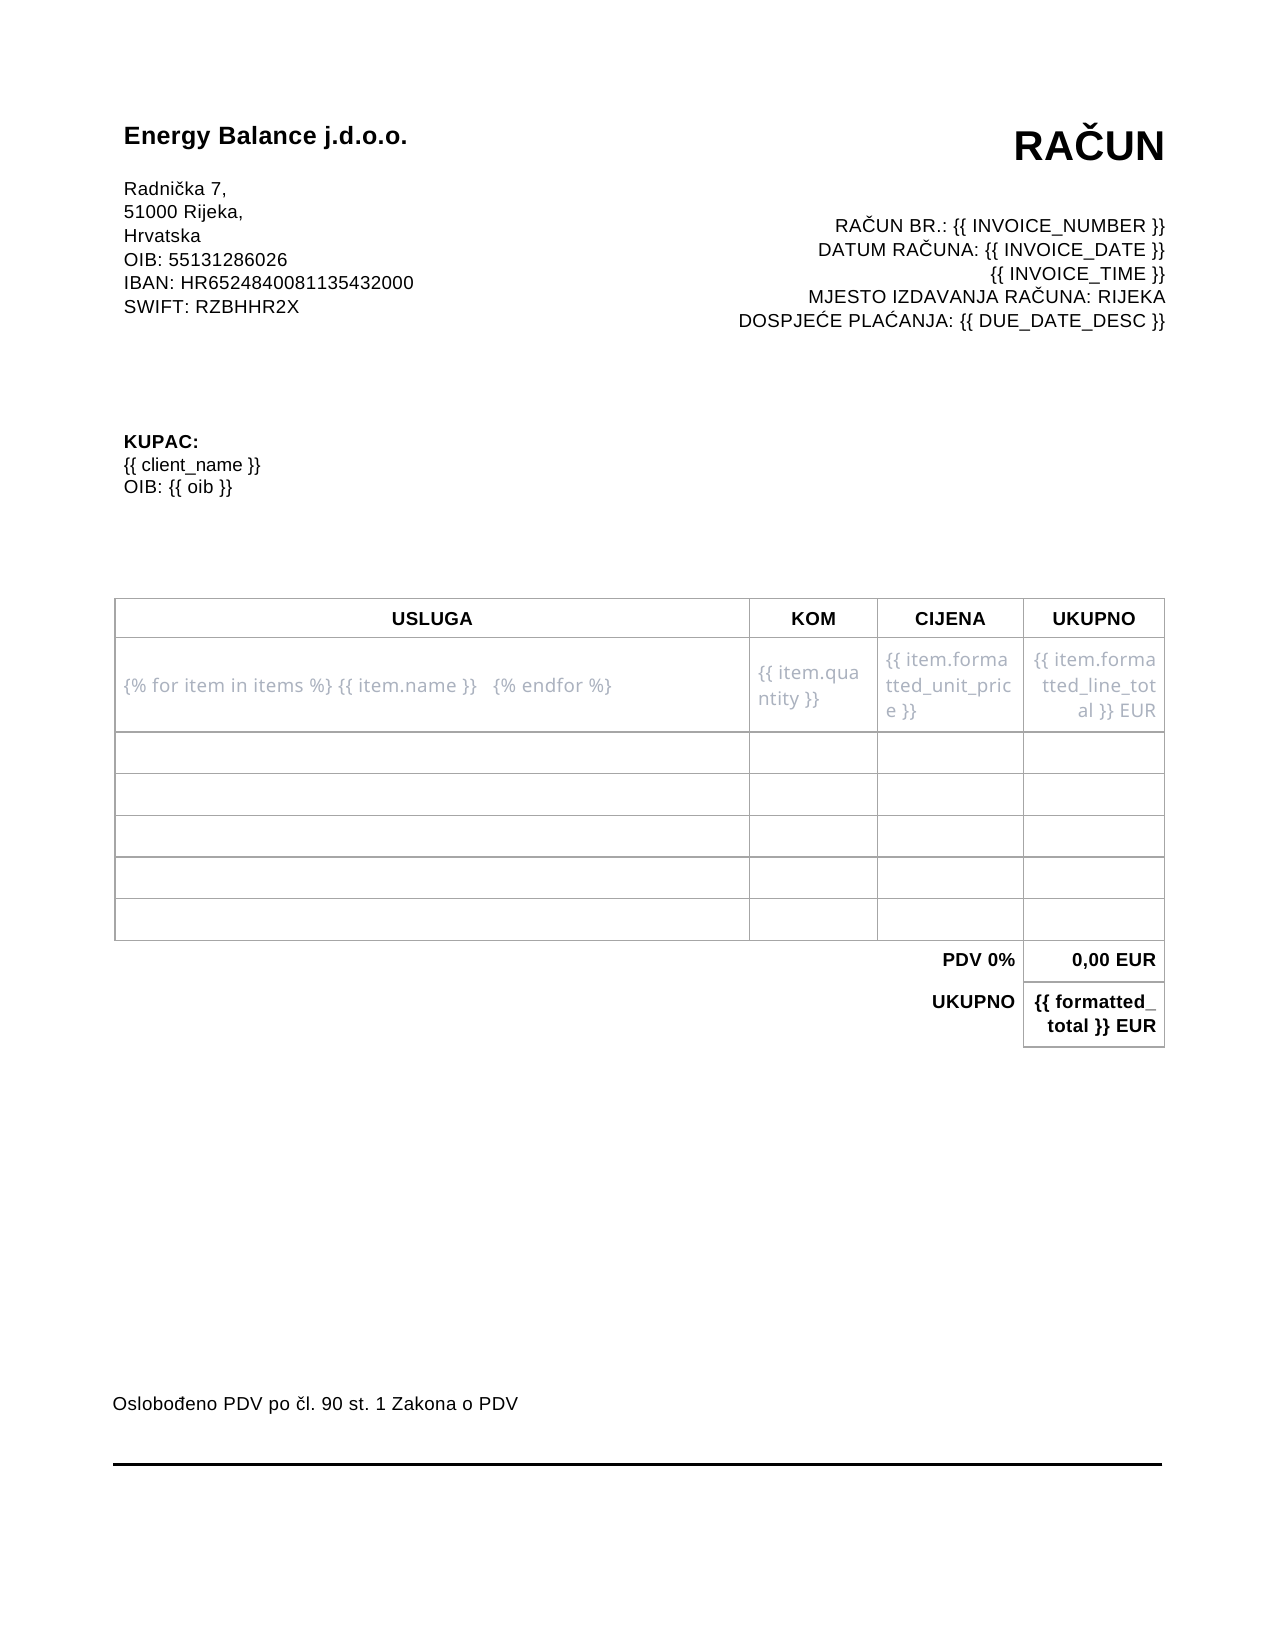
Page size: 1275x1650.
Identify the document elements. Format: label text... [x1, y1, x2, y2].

table_cell [878, 899, 1023, 940]
table_cell [750, 816, 877, 856]
table_cell [750, 899, 877, 940]
table_cell [116, 733, 749, 773]
table_cell {{ item.formatted_line_total }} EUR [1024, 638, 1164, 731]
text Oslobođeno PDV po čl. 90 st. 1 Zakona o PDV [112, 1393, 1162, 1415]
table_cell [115, 941, 304, 981]
table_cell [640, 422, 1173, 553]
table_cell [116, 858, 749, 898]
table_cell [878, 816, 1023, 856]
table_cell [1024, 774, 1164, 815]
table_cell [115, 981, 304, 1046]
table_cell [116, 816, 749, 856]
table_header USLUGA [116, 599, 749, 637]
table_cell {{ item.formatted_unit_price }} [878, 638, 1023, 731]
table_cell [1024, 733, 1164, 773]
table_cell 0,00 EUR [1024, 941, 1164, 981]
table_cell [1024, 858, 1164, 898]
table_cell [1024, 899, 1164, 940]
table_cell [750, 733, 877, 773]
table_cell UKUPNO [304, 981, 1023, 1046]
table_cell [750, 774, 877, 815]
table_cell [878, 774, 1023, 815]
table_cell [1024, 816, 1164, 856]
table_cell [116, 774, 749, 815]
table_header UKUPNO [1024, 599, 1164, 637]
table_cell {% for item in items %} {{ item.name }} {% endfor %} [116, 638, 749, 731]
table_header CIJENA [878, 599, 1023, 637]
table_header KOM [750, 599, 877, 637]
table_header račun račun br.: {{ invoice_number }} Datum računa: {{ invoice_date }} {{ invoice_time }} Mjesto izdavanja računa: RIJEKA Dospjeće plaćanja: {{ due_date_desc }} [640, 113, 1173, 422]
table_cell [878, 733, 1023, 773]
table_cell Kupac: {{ client_name }} OIB: {{ oib }} [115, 422, 639, 553]
table_cell [878, 858, 1023, 898]
table_cell PDV 0% [304, 941, 1023, 981]
table_cell {{ formatted_total }} EUR [1024, 983, 1164, 1046]
table_cell [116, 899, 749, 940]
table_cell {{ item.quantity }} [750, 638, 877, 731]
table_header Energy Balance j.d.o.o. Radnička 7, 51000 Rijeka, Hrvatska OIB: 55131286026 IBAN: HR6524840081135432000 SWIFT: RZBHHR2X [115, 113, 639, 422]
table_cell [750, 858, 877, 898]
